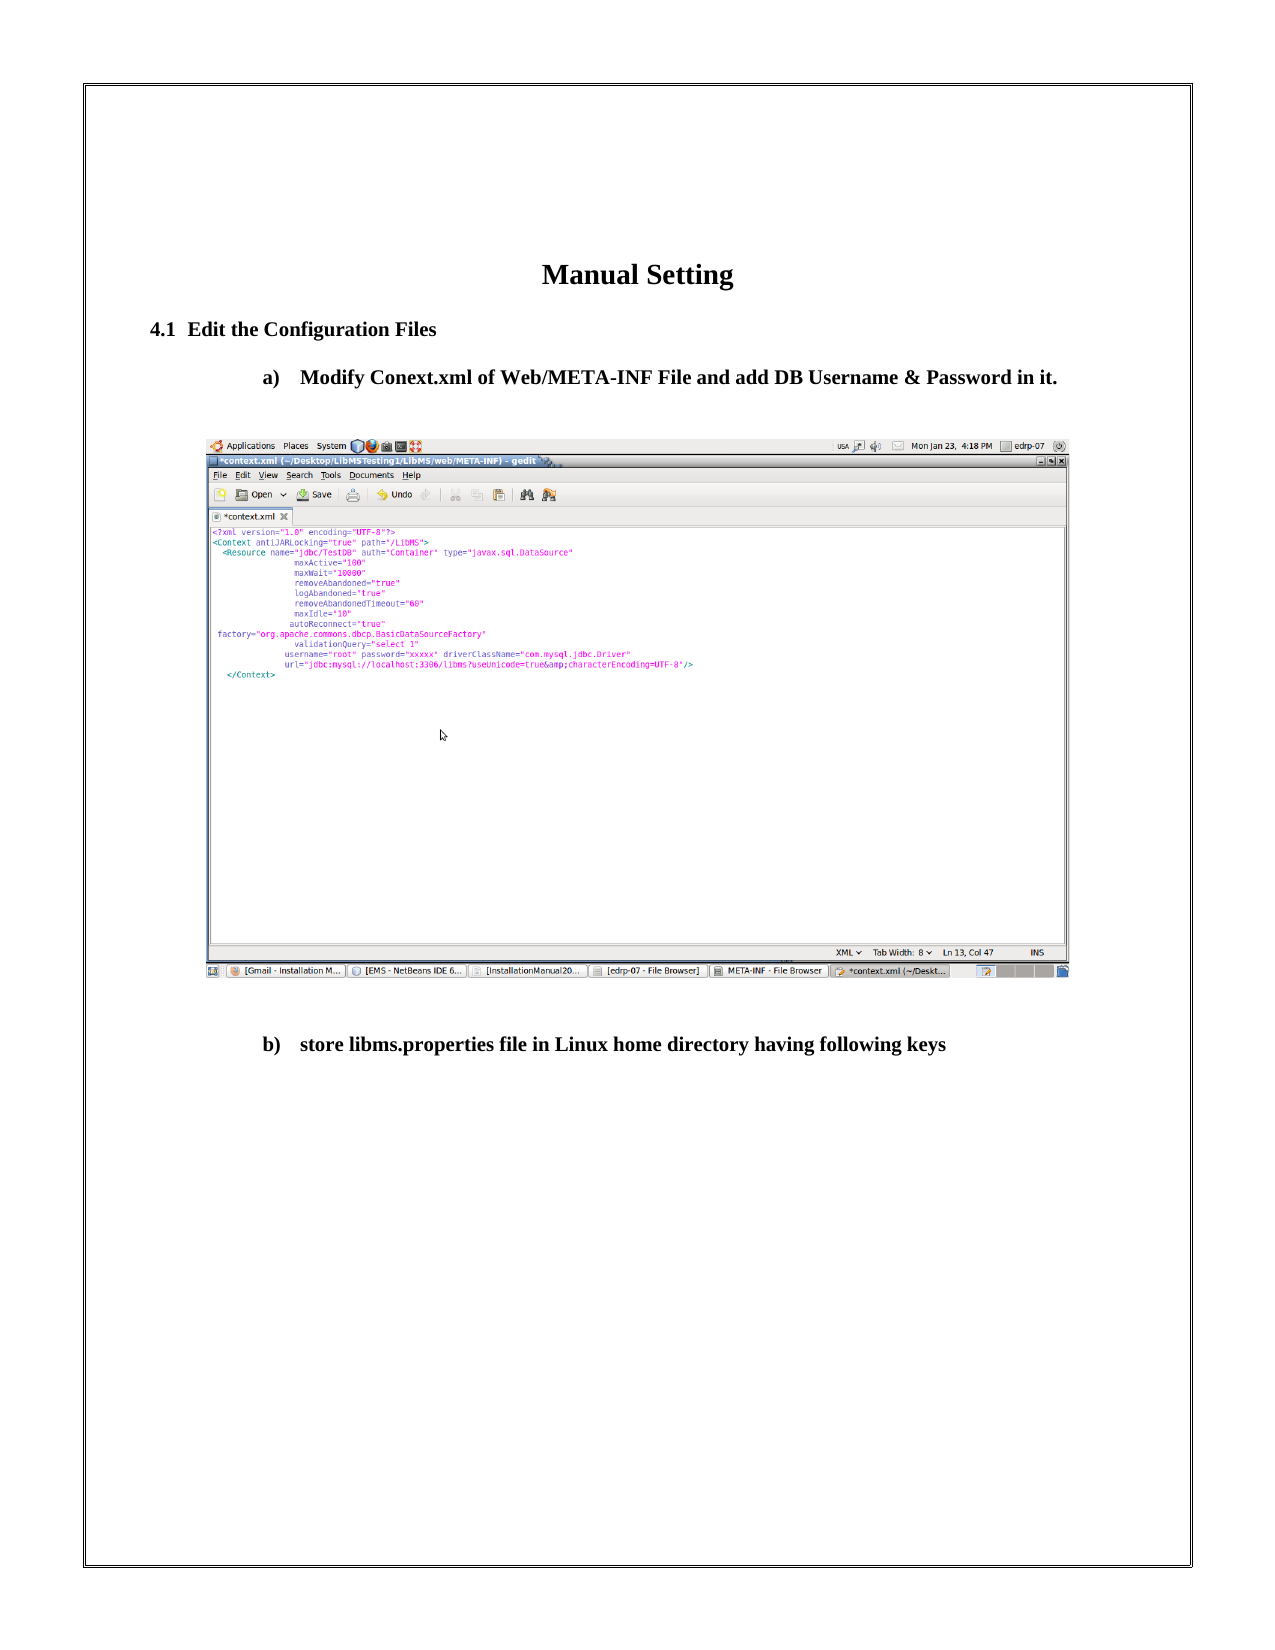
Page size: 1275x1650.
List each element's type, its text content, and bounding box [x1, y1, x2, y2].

list Modify Conext.xml of Web/META-INF File and add DB Username & Password in it. [262, 365, 1125, 389]
list store libms.properties file in Linux home directory having following keys [262, 1031, 1125, 1056]
list Edit the Configuration Files [150, 317, 1125, 341]
text Manual Setting [150, 257, 1125, 291]
picture [206, 439, 1070, 978]
